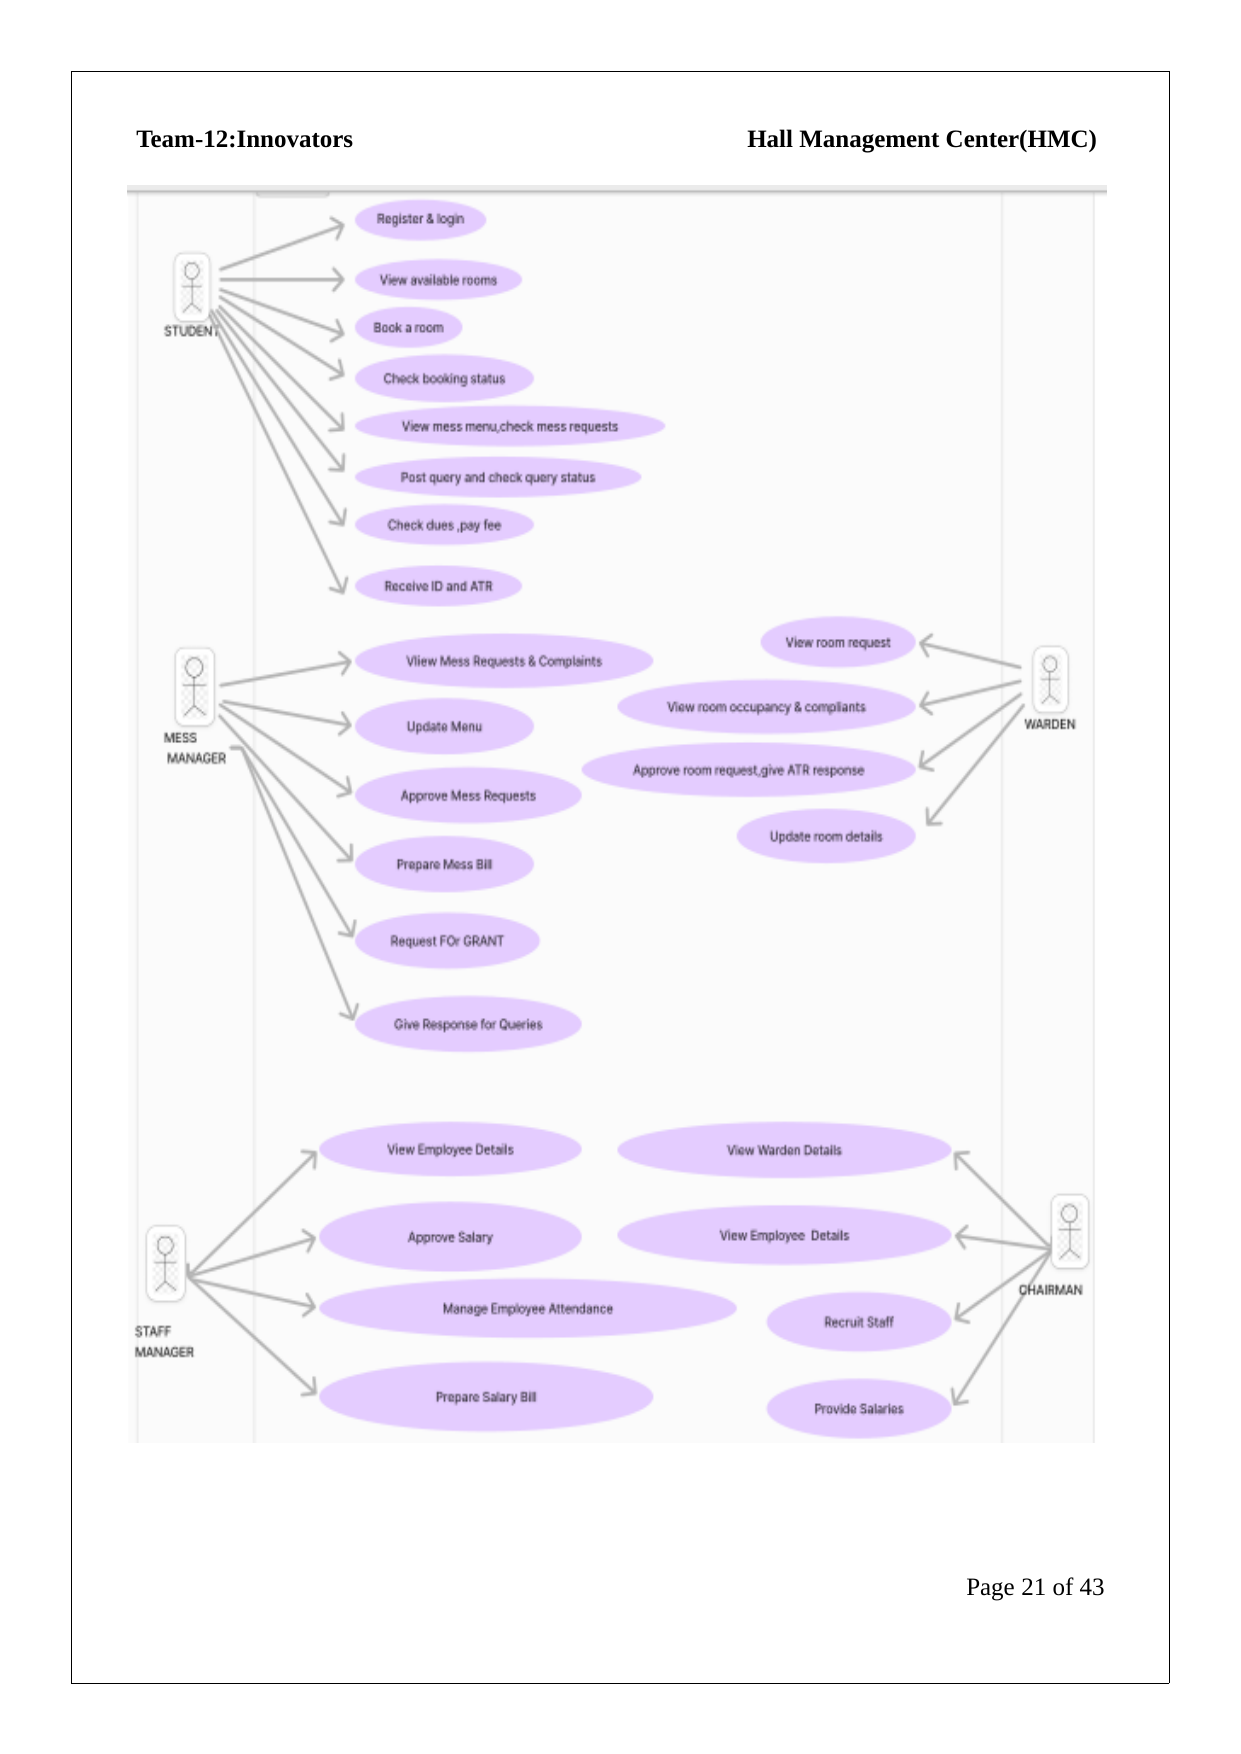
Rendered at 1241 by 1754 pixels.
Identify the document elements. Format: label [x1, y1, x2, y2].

picture [127, 185, 1107, 1443]
